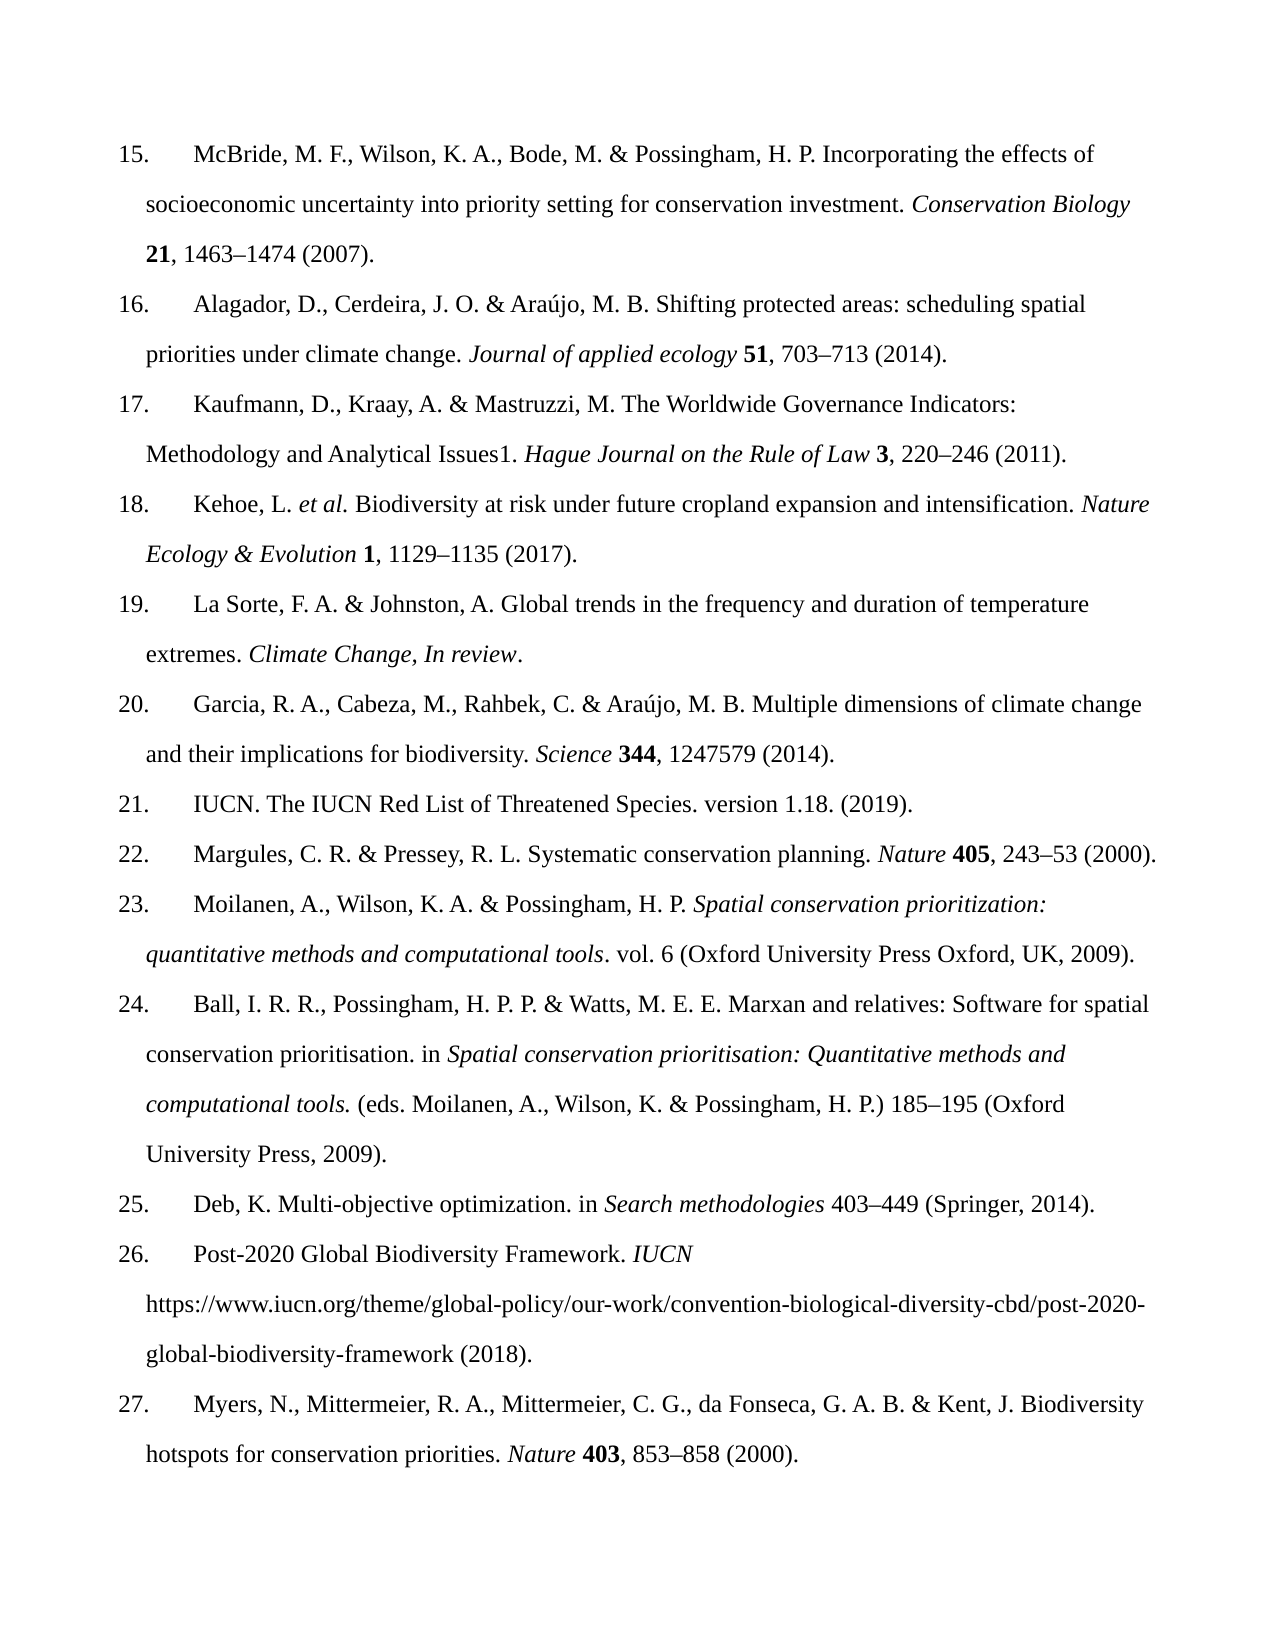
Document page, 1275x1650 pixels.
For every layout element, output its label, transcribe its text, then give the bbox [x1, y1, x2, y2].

text 17. Kaufmann, D., Kraay, A. & Mastruzzi, M. The Worldwide Governance Indicators: Methodology and Analytical Issues1. Hague Journal on the Rule of Law 3, 220–246 (2011). [118, 368, 1157, 468]
text 24. Ball, I. R. R., Possingham, H. P. P. & Watts, M. E. E. Marxan and relatives: Software for spatial conservation prioritisation. in Spatial conservation prioritisation: Quantitative methods and computational tools. (eds. Moilanen, A., Wilson, K. & Possingham, H. P.) 185–195 (Oxford University Press, 2009). [118, 968, 1157, 1168]
text 22. Margules, C. R. & Pressey, R. L. Systematic conservation planning. Nature 405, 243–53 (2000). [118, 818, 1157, 868]
text 21. IUCN. The IUCN Red List of Threatened Species. version 1.18. (2019). [118, 768, 1157, 818]
text 18. Kehoe, L. et al. Biodiversity at risk under future cropland expansion and intensification. Nature Ecology & Evolution 1, 1129–1135 (2017). [118, 468, 1157, 568]
text 27. Myers, N., Mittermeier, R. A., Mittermeier, C. G., da Fonseca, G. A. B. & Kent, J. Biodiversity hotspots for conservation priorities. Nature 403, 853–858 (2000). [118, 1368, 1157, 1468]
text 15. McBride, M. F., Wilson, K. A., Bode, M. & Possingham, H. P. Incorporating the effects of socioeconomic uncertainty into priority setting for conservation investment. Conservation Biology 21, 1463–1474 (2007). [118, 118, 1157, 268]
text 19. La Sorte, F. A. & Johnston, A. Global trends in the frequency and duration of temperature extremes. Climate Change, In review. [118, 568, 1157, 668]
text 16. Alagador, D., Cerdeira, J. O. & Araújo, M. B. Shifting protected areas: scheduling spatial priorities under climate change. Journal of applied ecology 51, 703–713 (2014). [118, 268, 1157, 368]
text 26. Post-2020 Global Biodiversity Framework. IUCN https://www.iucn.org/theme/global-policy/our-work/convention-biological-diversity-cbd/post-2020-global-biodiversity-framework (2018). [118, 1218, 1157, 1368]
text 23. Moilanen, A., Wilson, K. A. & Possingham, H. P. Spatial conservation prioritization: quantitative methods and computational tools. vol. 6 (Oxford University Press Oxford, UK, 2009). [118, 868, 1157, 968]
text 20. Garcia, R. A., Cabeza, M., Rahbek, C. & Araújo, M. B. Multiple dimensions of climate change and their implications for biodiversity. Science 344, 1247579 (2014). [118, 668, 1157, 768]
text 25. Deb, K. Multi-objective optimization. in Search methodologies 403–449 (Springer, 2014). [118, 1168, 1157, 1218]
